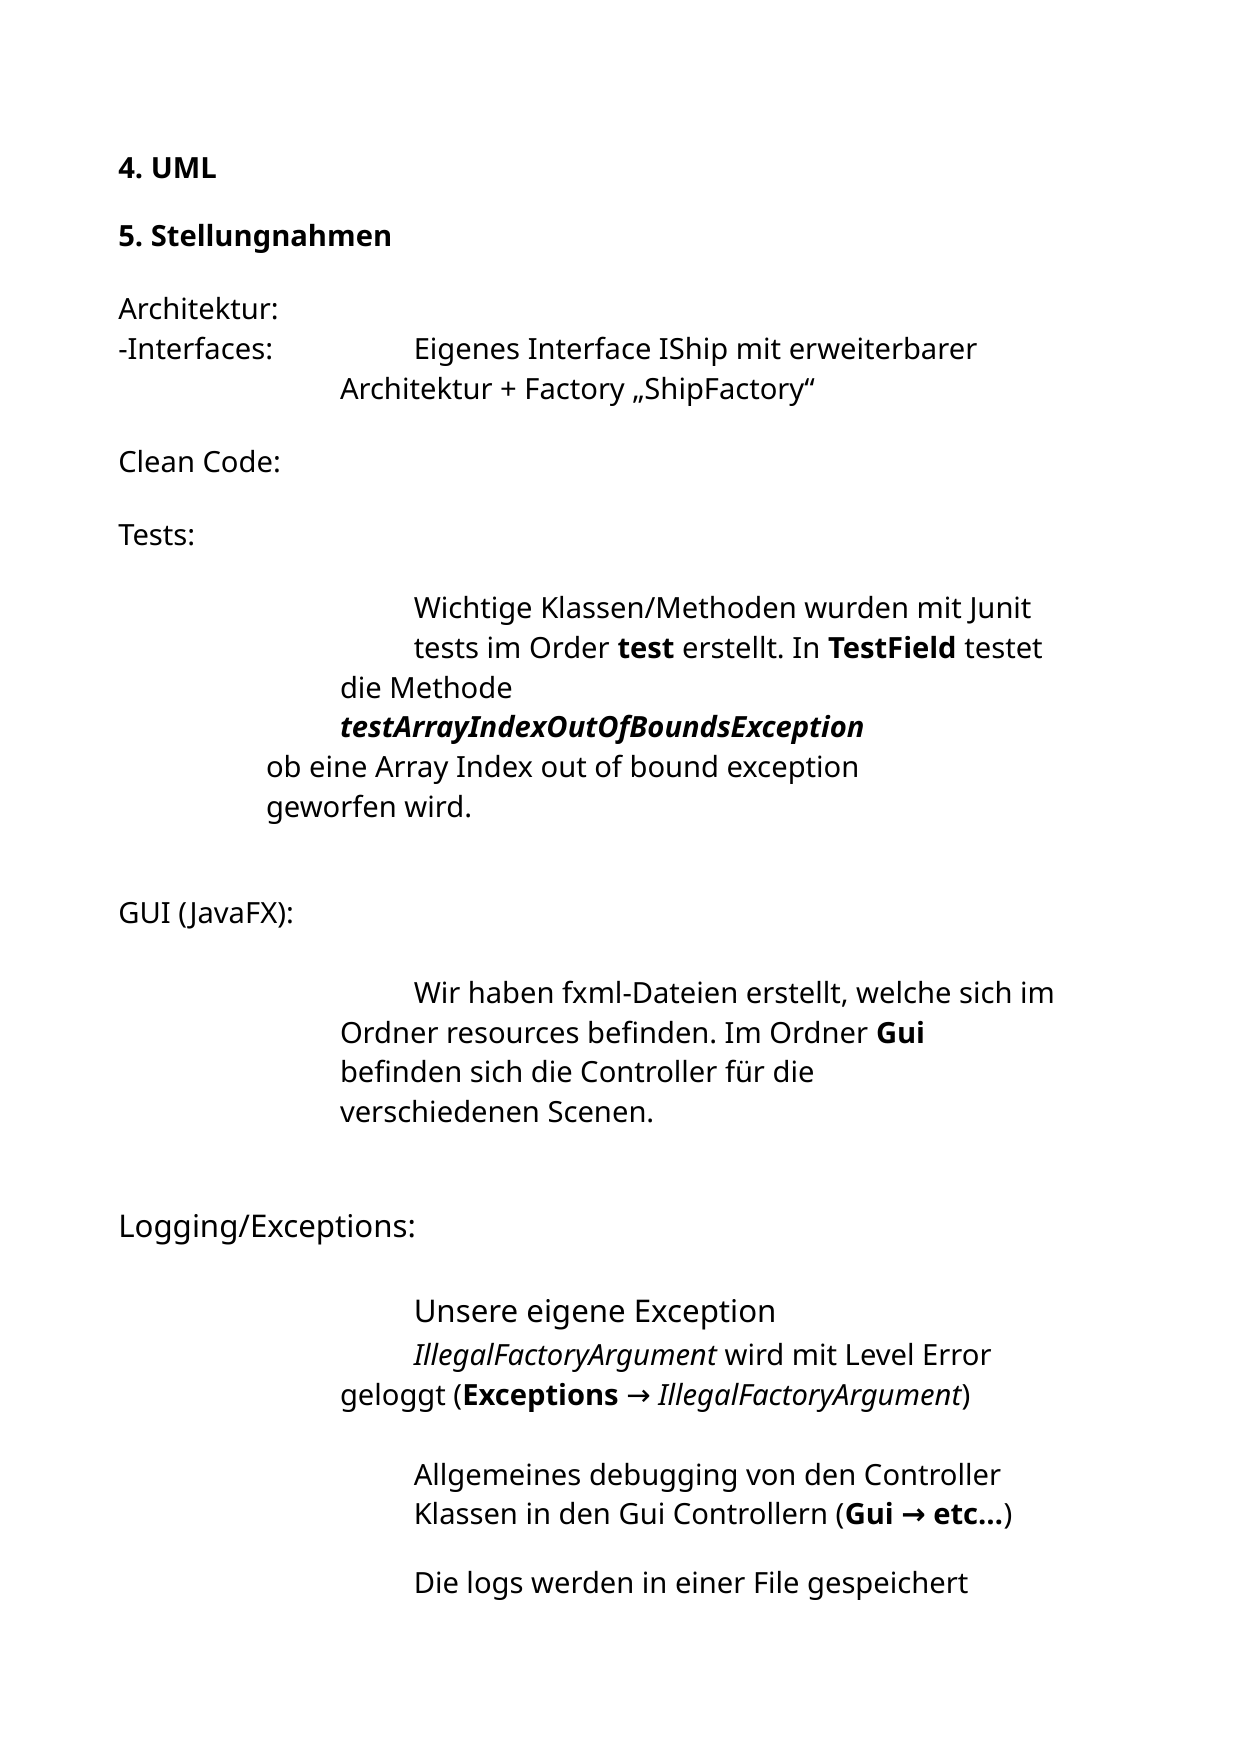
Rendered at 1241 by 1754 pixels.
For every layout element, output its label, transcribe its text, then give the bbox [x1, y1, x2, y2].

text Clean Code: [118, 441, 1122, 481]
text Wichtige Klassen/Methoden wurden mit Junit tests im Order test erstellt. In TestField testet die Methode testArrayIndexOutOfBoundsException ob eine Array Index out of bound exception geworfen wird. [118, 588, 1122, 826]
text Wir haben fxml-Dateien erstellt, welche sich im Ordner resources befinden. Im Ordner Gui befinden sich die Controller für die verschiedenen Scenen. [118, 972, 1122, 1131]
text Unsere eigene Exception IllegalFactoryArgument wird mit Level Error geloggt (Exceptions → IllegalFactoryArgument) [118, 1289, 1122, 1414]
text Logging/Exceptions: [118, 1204, 1122, 1247]
text -Interfaces: Eigenes Interface IShip mit erweiterbarer Architektur + Factory „ShipFactory“ [118, 328, 1122, 408]
text Tests: [118, 514, 1122, 554]
text 4. UML [118, 147, 1122, 187]
text 5. Stellungnahmen [118, 215, 1122, 255]
text Allgemeines debugging von den Controller Klassen in den Gui Controllern (Gui → etc…) [118, 1454, 1122, 1533]
text GUI (JavaFX): [118, 893, 1122, 932]
text Architektur: [118, 288, 1122, 328]
text Die logs werden in einer File gespeichert [118, 1562, 1122, 1602]
